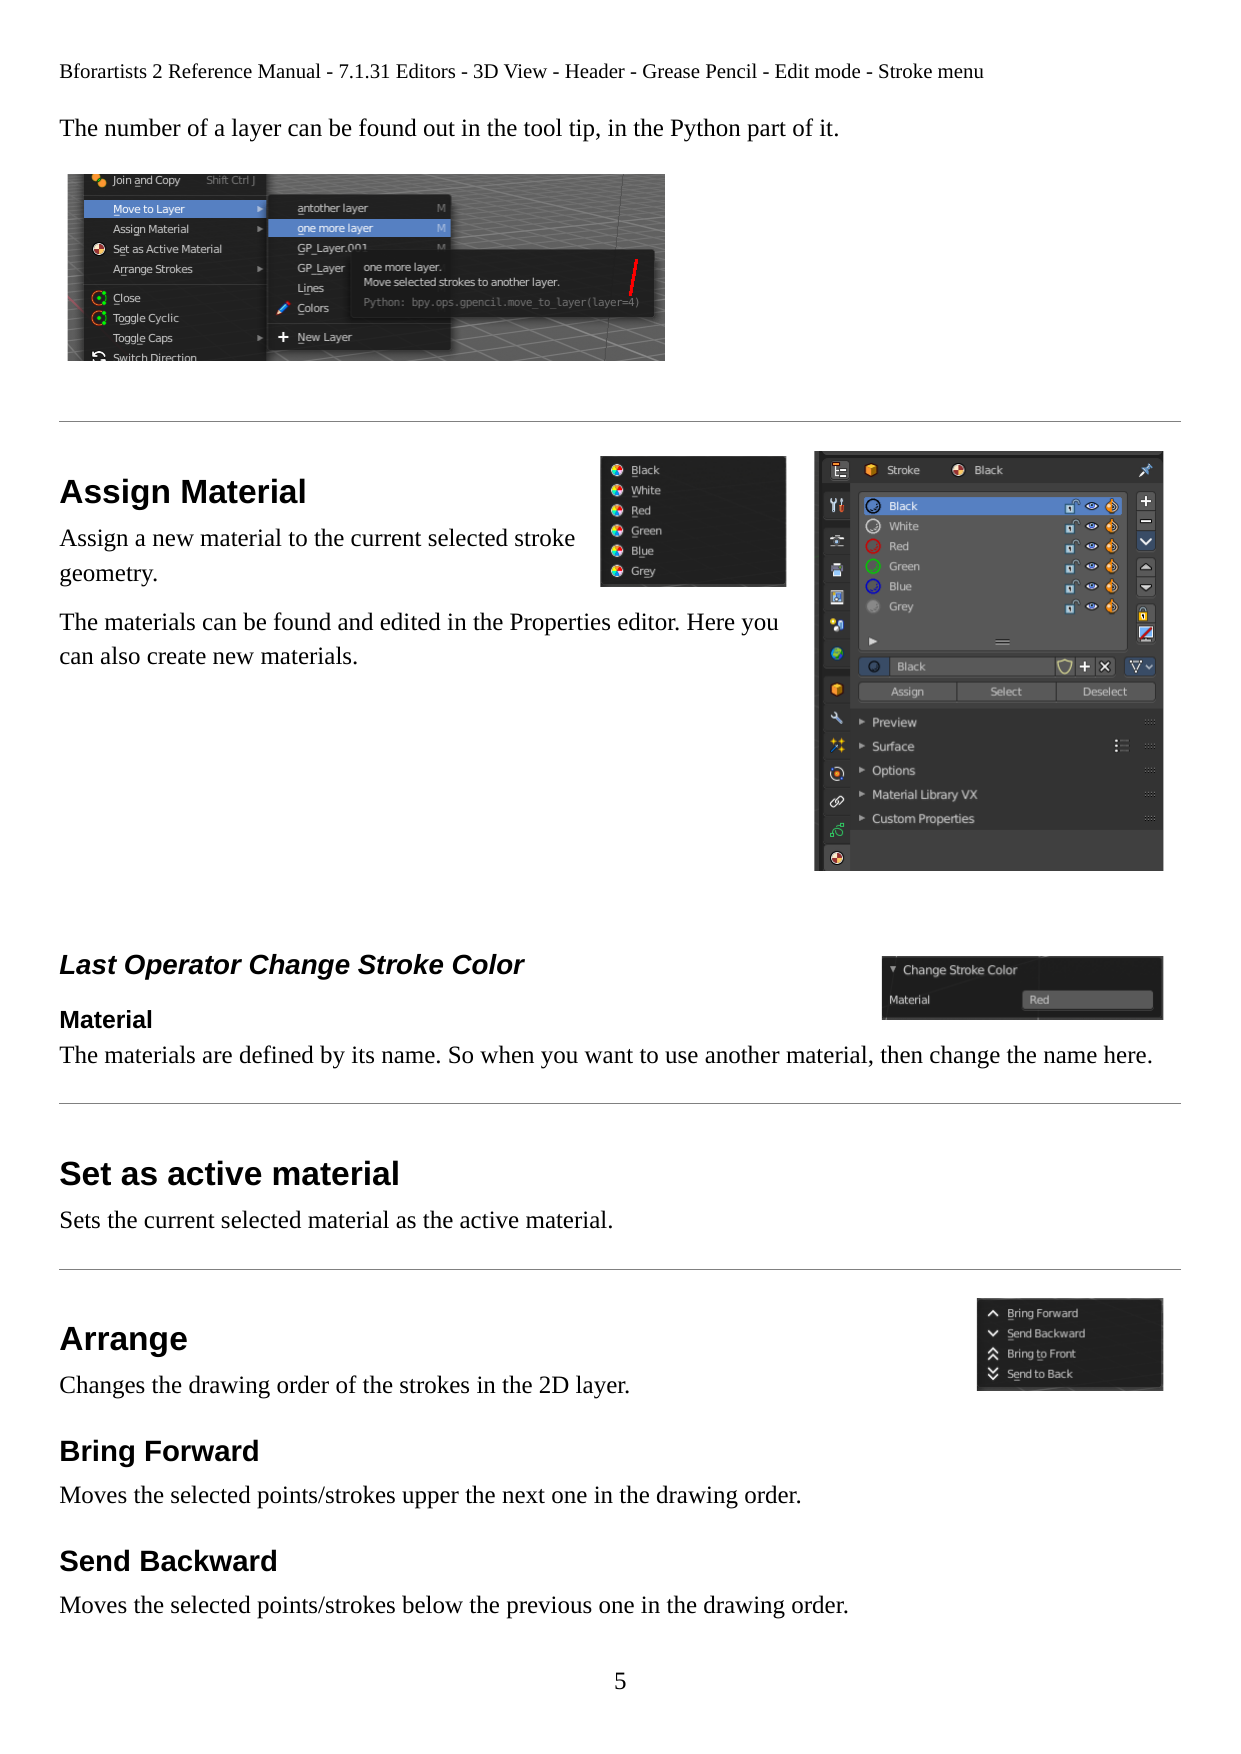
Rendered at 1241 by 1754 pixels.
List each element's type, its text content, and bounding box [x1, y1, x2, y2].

text [787, 523, 814, 586]
text The number of a layer can be found out in the tool tip, in the Python part of it. [59, 113, 1181, 141]
subtitle Bring Forward [59, 1434, 1181, 1467]
subtitle [1164, 472, 1181, 511]
text Assign a new material to the current selected stroke geometry. [59, 523, 600, 586]
subtitle Material [59, 1005, 1181, 1033]
subtitle [1164, 1319, 1181, 1358]
text Moves the selected points/strokes below the previous one in the drawing order. [59, 1590, 1181, 1619]
subtitle Assign Material [59, 472, 600, 511]
picture [881, 956, 1164, 1020]
subtitle Last Operator Change Stroke Color [59, 948, 1181, 980]
text The materials can be found and edited in the Properties editor. Here you can also create new materials. [59, 607, 814, 670]
subtitle Send Backward [59, 1544, 1181, 1577]
subtitle Set as active material [59, 1154, 1181, 1192]
text Sets the current selected material as the active material. [59, 1205, 1181, 1234]
subtitle [787, 472, 814, 511]
picture [814, 451, 1164, 871]
picture [67, 174, 665, 361]
text The materials are defined by its name. So when you want to use another material, then change the name here. [59, 1040, 1181, 1068]
text Changes the drawing order of the strokes in the 2D layer. [59, 1370, 1181, 1399]
picture [976, 1298, 1164, 1391]
text Moves the selected points/strokes upper the next one in the drawing order. [59, 1480, 1181, 1509]
subtitle Arrange [59, 1319, 976, 1358]
picture [600, 456, 787, 587]
